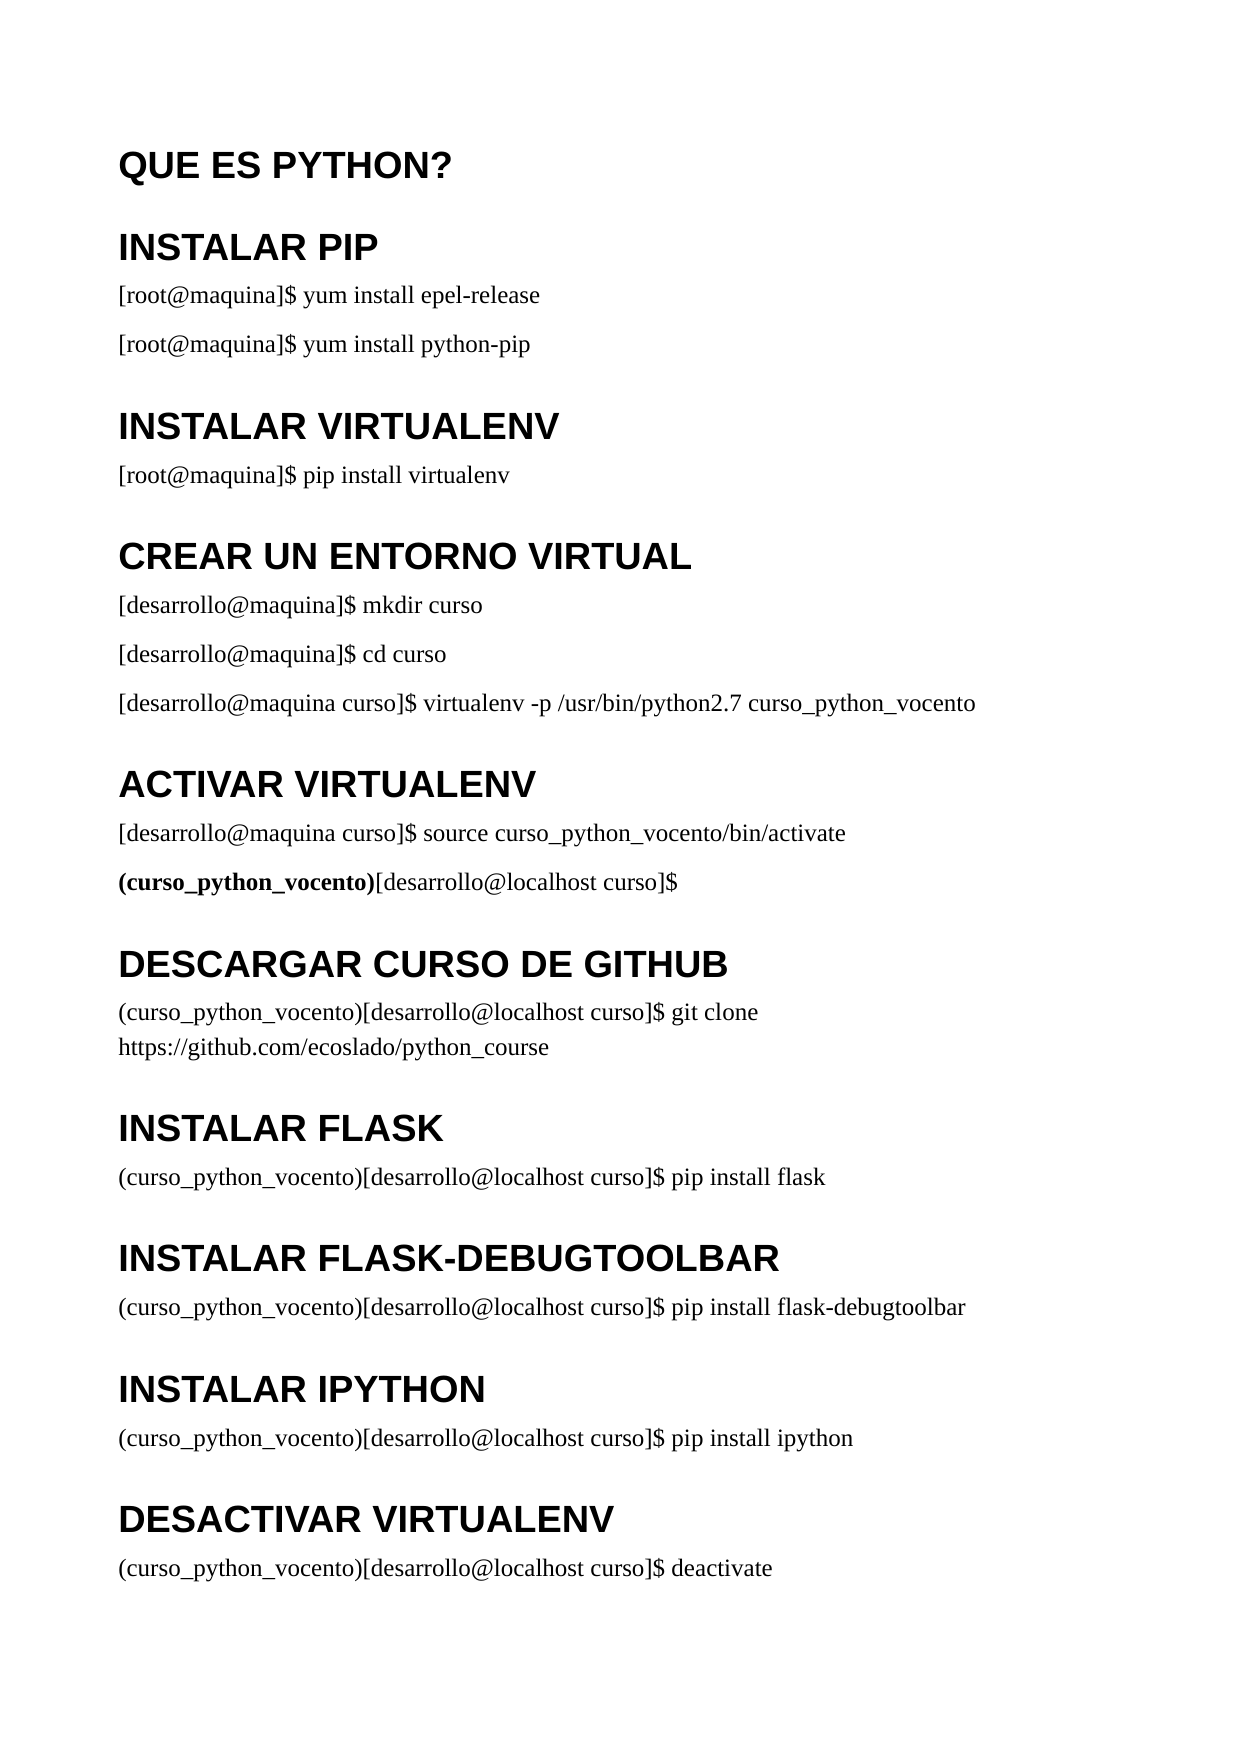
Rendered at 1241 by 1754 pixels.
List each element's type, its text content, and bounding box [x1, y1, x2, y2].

text [root@maquina]$ pip install virtualenv [118, 460, 1122, 488]
subtitle INSTALAR FLASK-DEBUGTOOLBAR [118, 1236, 1122, 1280]
text [root@maquina]$ yum install epel-release [118, 280, 1122, 309]
subtitle QUE ES PYTHON? [118, 143, 1122, 187]
text [desarrollo@maquina]$ cd curso [118, 639, 1122, 668]
subtitle ACTIVAR VIRTUALENV [118, 762, 1122, 806]
text [desarrollo@maquina]$ mkdir curso [118, 590, 1122, 619]
text (curso_python_vocento)[desarrollo@localhost curso]$ git clone https://github.com/ecoslado/python_course [118, 997, 1122, 1061]
subtitle CREAR UN ENTORNO VIRTUAL [118, 534, 1122, 577]
text (curso_python_vocento)[desarrollo@localhost curso]$ pip install ipython [118, 1423, 1122, 1451]
text [root@maquina]$ yum install python-pip [118, 329, 1122, 358]
subtitle INSTALAR VIRTUALENV [118, 403, 1122, 447]
text [desarrollo@maquina curso]$ source curso_python_vocento/bin/activate [118, 818, 1122, 847]
subtitle INSTALAR FLASK [118, 1106, 1122, 1150]
text (curso_python_vocento)[desarrollo@localhost curso]$ [118, 867, 1122, 896]
text (curso_python_vocento)[desarrollo@localhost curso]$ pip install flask-debugtoolbar [118, 1292, 1122, 1321]
text (curso_python_vocento)[desarrollo@localhost curso]$ pip install flask [118, 1162, 1122, 1191]
subtitle DESCARGAR CURSO DE GITHUB [118, 941, 1122, 985]
text [desarrollo@maquina curso]$ virtualenv -p /usr/bin/python2.7 curso_python_vocento [118, 688, 1122, 717]
subtitle INSTALAR PIP [118, 224, 1122, 268]
text (curso_python_vocento)[desarrollo@localhost curso]$ deactivate [118, 1553, 1122, 1582]
subtitle DESACTIVAR VIRTUALENV [118, 1497, 1122, 1540]
subtitle INSTALAR IPYTHON [118, 1366, 1122, 1410]
